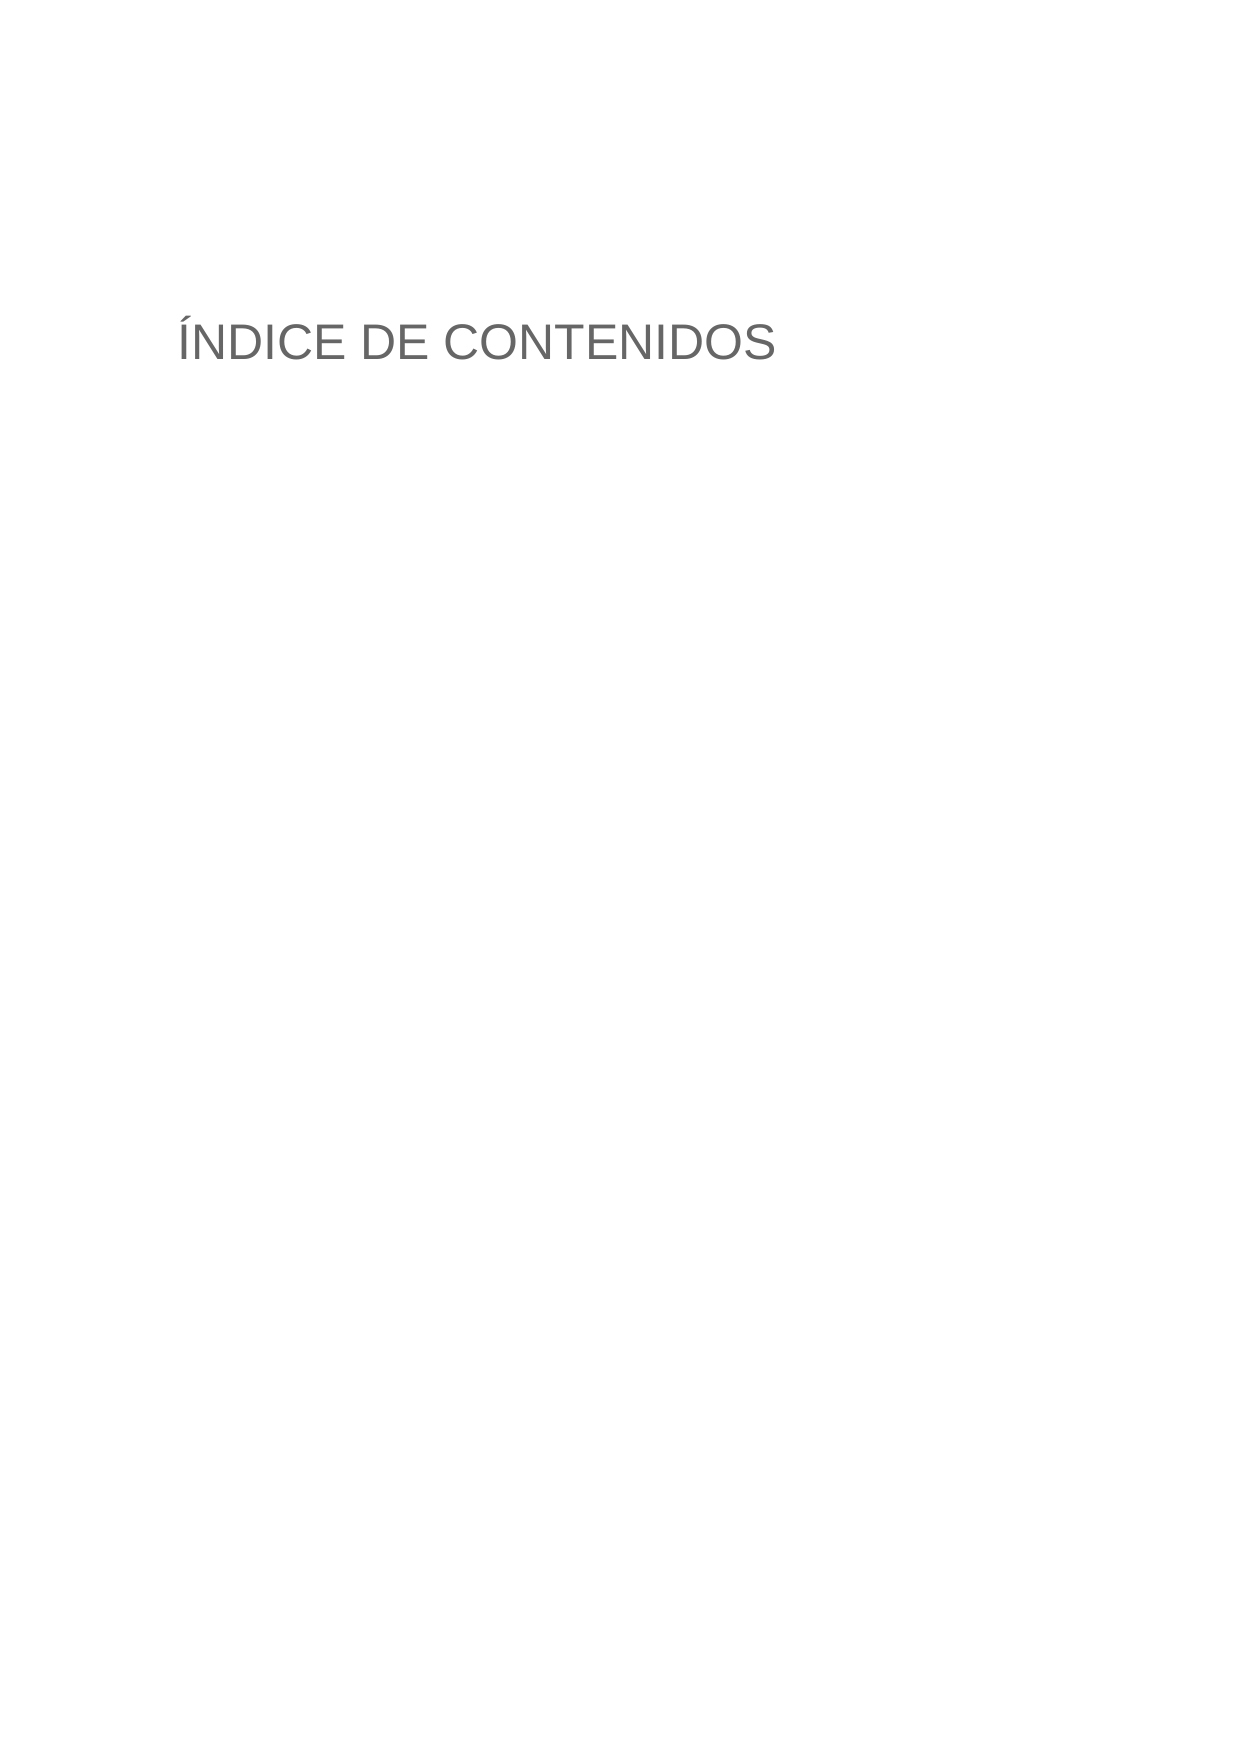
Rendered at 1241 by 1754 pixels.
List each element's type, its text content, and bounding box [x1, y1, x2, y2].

subtitle ÍNDICE DE CONTENIDOS [177, 312, 1093, 370]
